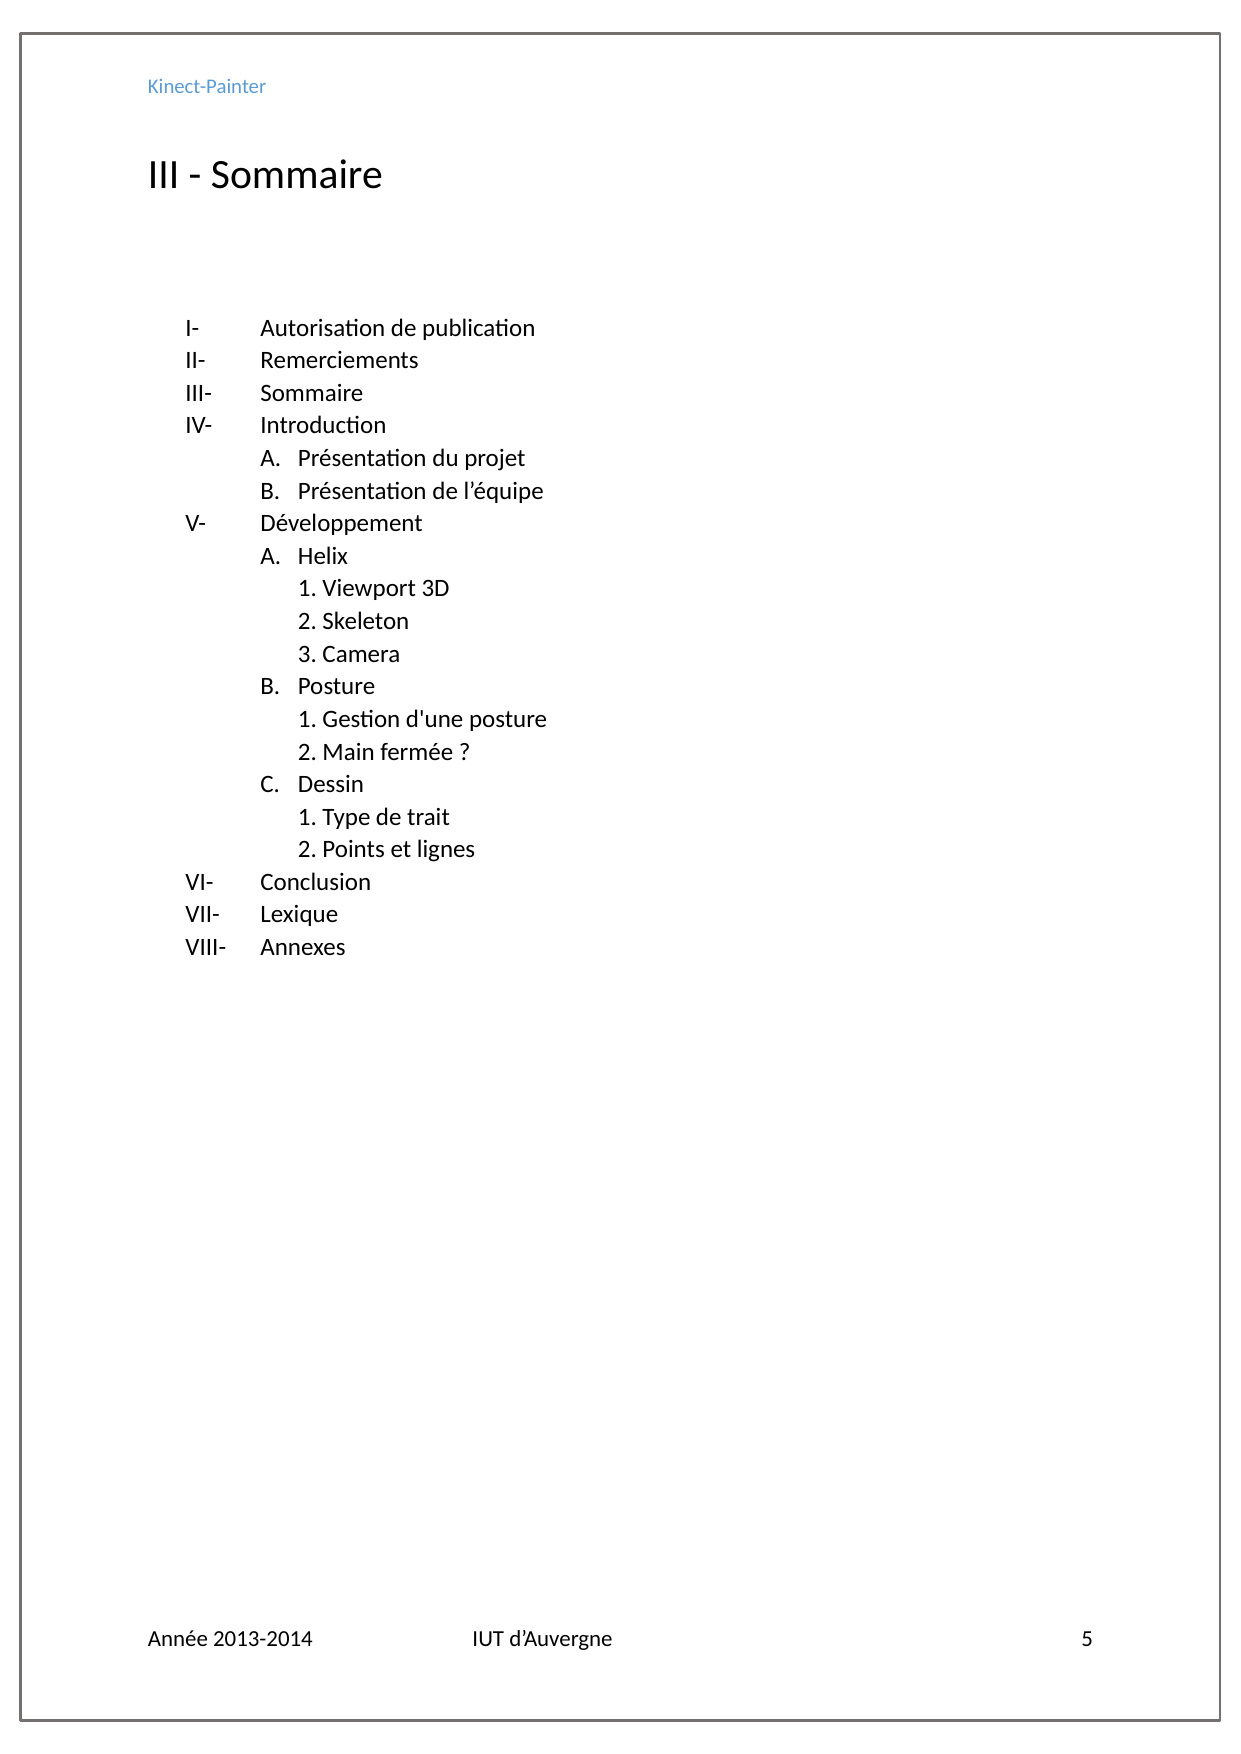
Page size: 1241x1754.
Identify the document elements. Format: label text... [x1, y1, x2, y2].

list Sommaire [185, 377, 1093, 407]
list 2. Skeleton [260, 605, 1093, 636]
list Dessin [260, 768, 1093, 799]
list 1. Viewport 3D [260, 573, 1093, 603]
list 2. Points et lignes [260, 833, 1093, 864]
list Helix [260, 540, 1093, 571]
list Développement [185, 507, 1093, 538]
list Conclusion [185, 866, 1093, 897]
list 1. Type de trait [260, 801, 1093, 831]
list 1. Gestion d'une posture [260, 703, 1093, 733]
list Présentation de l’équipe [260, 475, 1093, 505]
text III - Sommaire [148, 148, 1093, 198]
list Lexique [185, 899, 1093, 929]
list Introduction [185, 409, 1093, 440]
list Annexes [185, 931, 1093, 962]
list Posture [260, 670, 1093, 701]
list Présentation du projet [260, 442, 1093, 473]
list Autorisation de publication [185, 312, 1093, 342]
list Remerciements [185, 344, 1093, 375]
list 2. Main fermée ? [260, 736, 1093, 766]
list 3. Camera [260, 638, 1093, 668]
